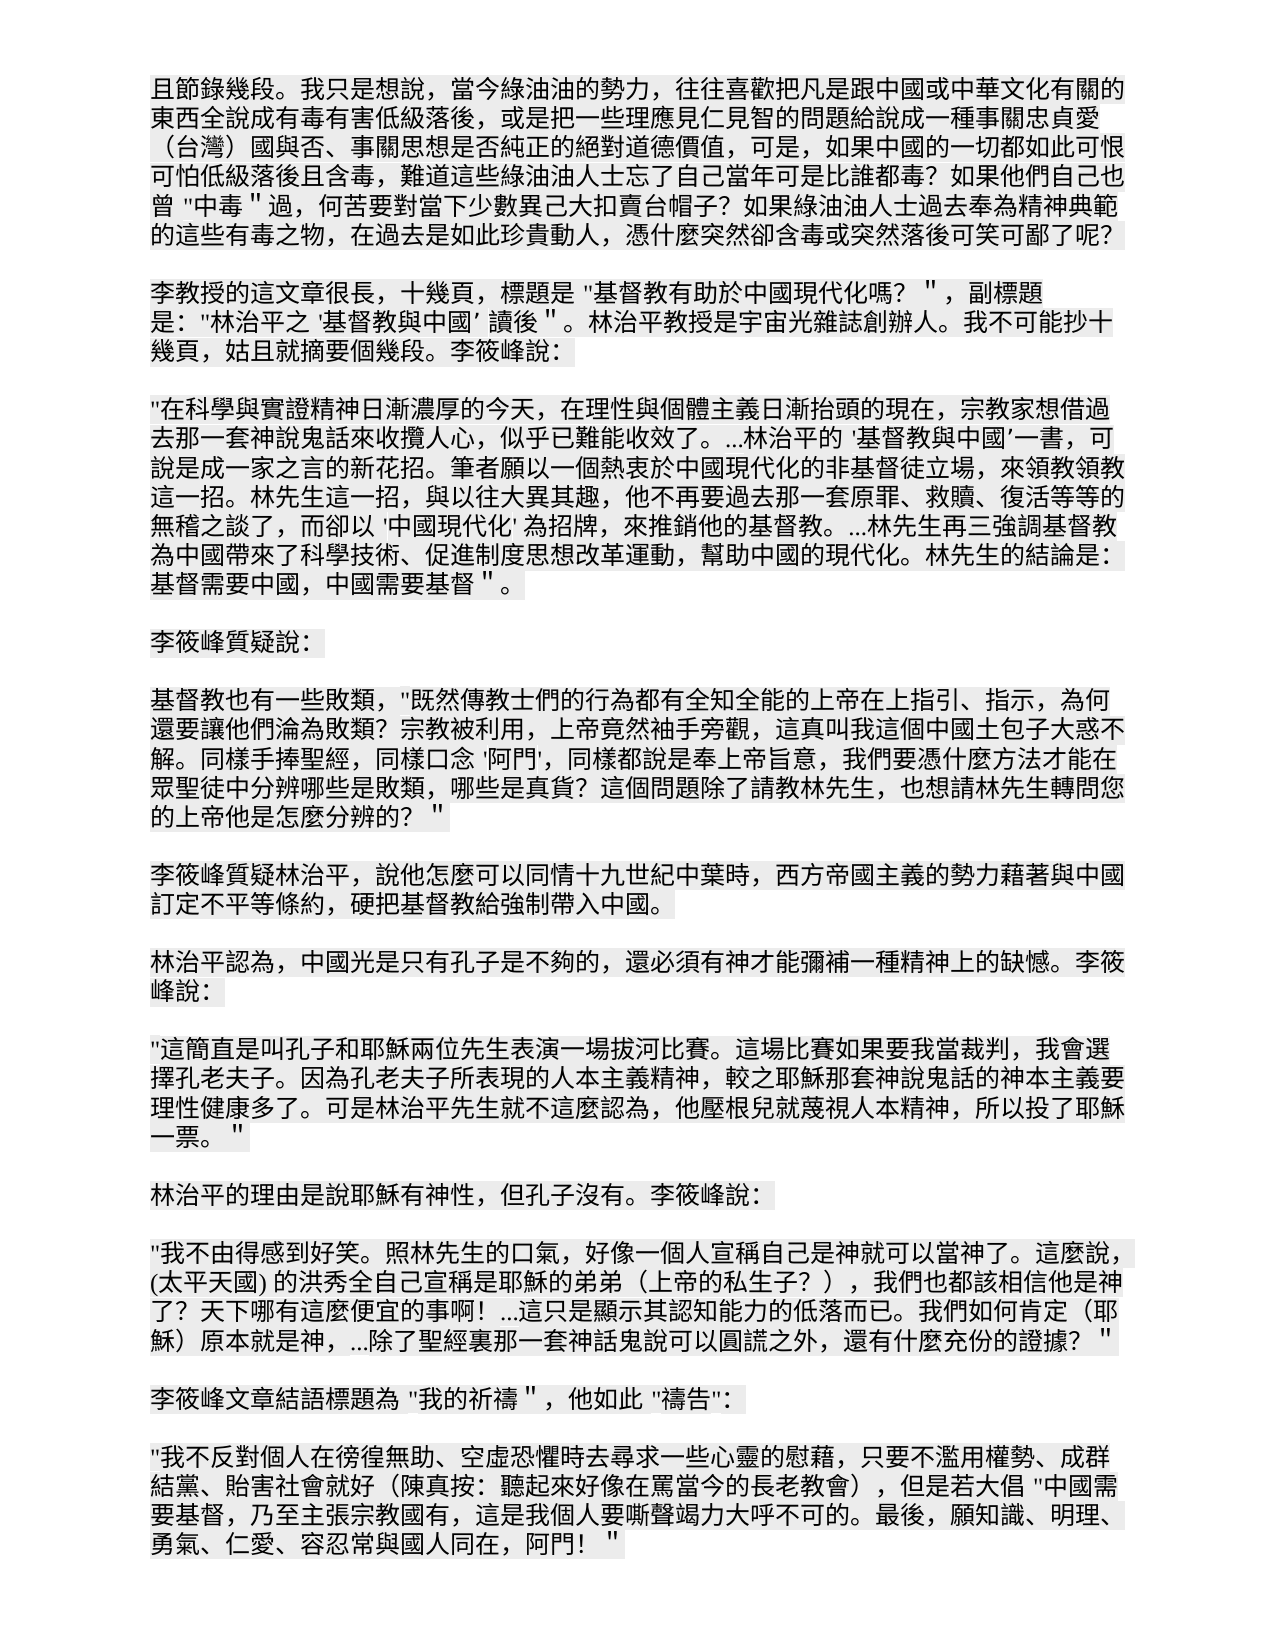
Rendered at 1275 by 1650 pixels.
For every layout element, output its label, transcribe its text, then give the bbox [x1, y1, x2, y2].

text 原本要恭錄的李筱峰書裏（書名 "一個大學生的覺醒"）的一篇文章，其實也沒什麼，姑且節錄幾段。我只是想說，當今綠油油的勢力，往往喜歡把凡是跟中國或中華文化有關的東西全說成有毒有害低級落後，或是把一些理應見仁見智的問題給說成一種事關忠貞愛（台灣）國與否、事關思想是否純正的絕對道德價值，可是，如果中國的一切都如此可恨可怕低級落後且含毒，難道這些綠油油人士忘了自己當年可是比誰都毒？如果他們自己也曾 "中毒＂過，何苦要對當下少數異己大扣賣台帽子？如果綠油油人士過去奉為精神典範的這些有毒之物，在過去是如此珍貴動人，憑什麼突然卻含毒或突然落後可笑可鄙了呢？ 李教授的這文章很長，十幾頁，標題是 "基督教有助於中國現代化嗎？＂，副標題是："林治平之 '基督教與中國’ 讀後＂。林治平教授是宇宙光雜誌創辦人。我不可能抄十幾頁，姑且就摘要個幾段。李筱峰說： "在科學與實證精神日漸濃厚的今天，在理性與個體主義日漸抬頭的現在，宗教家想借過去那一套神說鬼話來收攬人心，似乎已難能收效了。...林治平的 '基督教與中國’一書，可說是成一家之言的新花招。筆者願以一個熱衷於中國現代化的非基督徒立場，來領教領教這一招。林先生這一招，與以往大異其趣，他不再要過去那一套原罪、救贖、復活等等的無稽之談了，而卻以 '中國現代化' 為招牌，來推銷他的基督教。...林先生再三強調基督教為中國帶來了科學技術、促進制度思想改革運動，幫助中國的現代化。林先生的結論是：基督需要中國，中國需要基督＂。 李筱峰質疑說： 基督教也有一些敗類，"既然傳教士們的行為都有全知全能的上帝在上指引、指示，為何還要讓他們淪為敗類？宗教被利用，上帝竟然袖手旁觀，這真叫我這個中國土包子大惑不解。同樣手捧聖經，同樣口念 '阿門'，同樣都說是奉上帝旨意，我們要憑什麼方法才能在眾聖徒中分辨哪些是敗類，哪些是真貨？這個問題除了請教林先生，也想請林先生轉問您的上帝他是怎麼分辨的？＂ 李筱峰質疑林治平，說他怎麼可以同情十九世紀中葉時，西方帝國主義的勢力藉著與中國訂定不平等條約，硬把基督教給強制帶入中國。 林治平認為，中國光是只有孔子是不夠的，還必須有神才能彌補一種精神上的缺憾。李筱峰說： "這簡直是叫孔子和耶穌兩位先生表演一場拔河比賽。這場比賽如果要我當裁判，我會選擇孔老夫子。因為孔老夫子所表現的人本主義精神，較之耶穌那套神說鬼話的神本主義要理性健康多了。可是林治平先生就不這麼認為，他壓根兒就蔑視人本精神，所以投了耶穌一票。＂ 林治平的理由是說耶穌有神性，但孔子沒有。李筱峰說： "我不由得感到好笑。照林先生的口氣，好像一個人宣稱自己是神就可以當神了。這麼說，(太平天國) 的洪秀全自己宣稱是耶穌的弟弟（上帝的私生子？），我們也都該相信他是神了？天下哪有這麼便宜的事啊！...這只是顯示其認知能力的低落而已。我們如何肯定（耶穌）原本就是神，...除了聖經裏那一套神話鬼說可以圓謊之外，還有什麼充份的證據？＂ 李筱峰文章結語標題為 "我的祈禱＂，他如此 "禱告"： "我不反對個人在徬徨無助、空虛恐懼時去尋求一些心靈的慰藉，只要不濫用權勢、成群結黨、貽害社會就好（陳真按：聽起來好像在罵當今的長老教會），但是若大倡 "中國需要基督，乃至主張宗教國有，這是我個人要嘶聲竭力大呼不可的。最後，願知識、明理、勇氣、仁愛、容忍常與國人同在，阿門！＂ 接下來還有一篇更精采，標題是 "民主政治揹了帝國主義的黑鍋＂。當今綠油油的台灣，無孔不入地洗腦下一代，洗腦的基調就是親美親日及妖魔化中國，一方面把中國及中華文化徹底妖魔化，甚至連中國人都能妖魔化得彷彿個個邪魔歪道臭不可聞，但卻大力美化日本殖民歷史，並且甘為美國走狗，為其效忠，自我做賤到極點，卻以此為榮，毫無半點尊嚴與所謂主權可言。更不可思議的是，把這樣一種 "親美親日仇中" 的想法，給描述成黨外人士自古以來便拋頭顱灑熱血去追求的真理。可是，黨外時是這樣一種思維嗎？絕對不是，而且恰恰相反。不信的話，請看李筱峰這篇文章是怎麼寫的： "這些年來，由於歐風美雨的吹打，以及經濟殖民的 '日' 曬（陳真按，李筱峰原文給 "日＂字打引號，顯然指的日本。），加以買辦份子的從中催化，促使生長在中華民國台灣省的許多人，尤其是年輕的一代，茫然又昏沉地拜倒在外國商品之下，不是過著 "唯 ’美’主義＂的生活（陳真按，李筱峰此處給 "美＂字打引號，指的當然就是美國），便是擔任著（日本）殖民文化的傭兵，從時裝國片的汽車洋房，到一般大學生的洋舞會，從蜜絲佛陀的大廣告到年輕人胸前的 'USA' 字樣，....無一不在在顯示著這股商品文化的氾濫，也無一不在在顯示著我們民族靈魂的衰微。＂ 李筱峰所痛心疾首的所謂 "民族靈魂的衰微＂，指的當然就是中國魂。他說： "對於這個問題的處理，我們的 國父孫中山先生（陳真按："國父" 二字前的空格以表尊敬乃是原文，非我所加。以下同）便提出了相當睿智而高明的看法。 國父在肯定歐美民主政治之後，並沒有因而就當起資本主義的代言人...(孫文學說第八章)。 國父畢生奮鬥，其目的在求中國之自由平等，而中國之自由平等，對外乃在於反抗帝國主義之壓迫，以求中國在國際地位上的獨立自主。...今天，在面對著外國商品文化氾濫蔓延的時刻，已有許多人能夠肯定 國父民生主義的方向，並大聲疾呼，這是很可喜的。＂ 接下來還有一章，標題是 "民主政治是殺菌政治＂，開頭又是國父。李筱峰說： "國父 孫中山先生和革命先烈們，流血流汗，奮鬥不懈，為我們創立了這個東亞第一個民主共和國。可是，時至今日，卻有部份國民對於民主政治失去心信心，發生懷疑。＂ 李筱峰這書其實是很有價值的，要不然我當年那麼窮，怎麼捨得花錢買？比方說，他裏頭有一篇文章就寫得很好，標題很長："中國教育史上的一道光芒--檢拾中國公學的吉光片羽＂。內容略過不表，他的結語是這樣說的： "中國公學已成為過往雲煙，但是它的精神彷彿在中國教育史上放射出一線耀眼的光芒。藉著這一線光芒，我們應該可以看清我們教育的前路了，藉著這一線光芒，我們可以建立起更多、更偉大的——中—國—公—學！(陳真按：這些震撼人心的一連串破折號與驚嘆號全是原文，非我所加。) 我也曾經好幾次介紹過胡適的中國公學，並曾引為畢生職志，只可惜就如李筱峰所感嘆，這樣一種理想，就我個人而言，"已成過往雲煙"。如今，島上這些反中仇中的綠油油之士，非但並沒有打算 "建立起更多、更偉大的——中—國—公—學"，反倒努力妖魔化中國與中華文化的一切，視之為毒，視之為仇，不共戴天，甚至妖魔化自己的手足同胞，盡一切努力挑撥對之的仇恨與鄙視！ 幹這樣一些傷天害理之事，為的是什麼呢？圖的又是什麼呢？是我忘了與時俱進？是我進步與轉變的腳步跟不上各位昔日 "同志"？還是大家忘了初衷？迷失了方向？ [150, 75, 1125, 1559]
